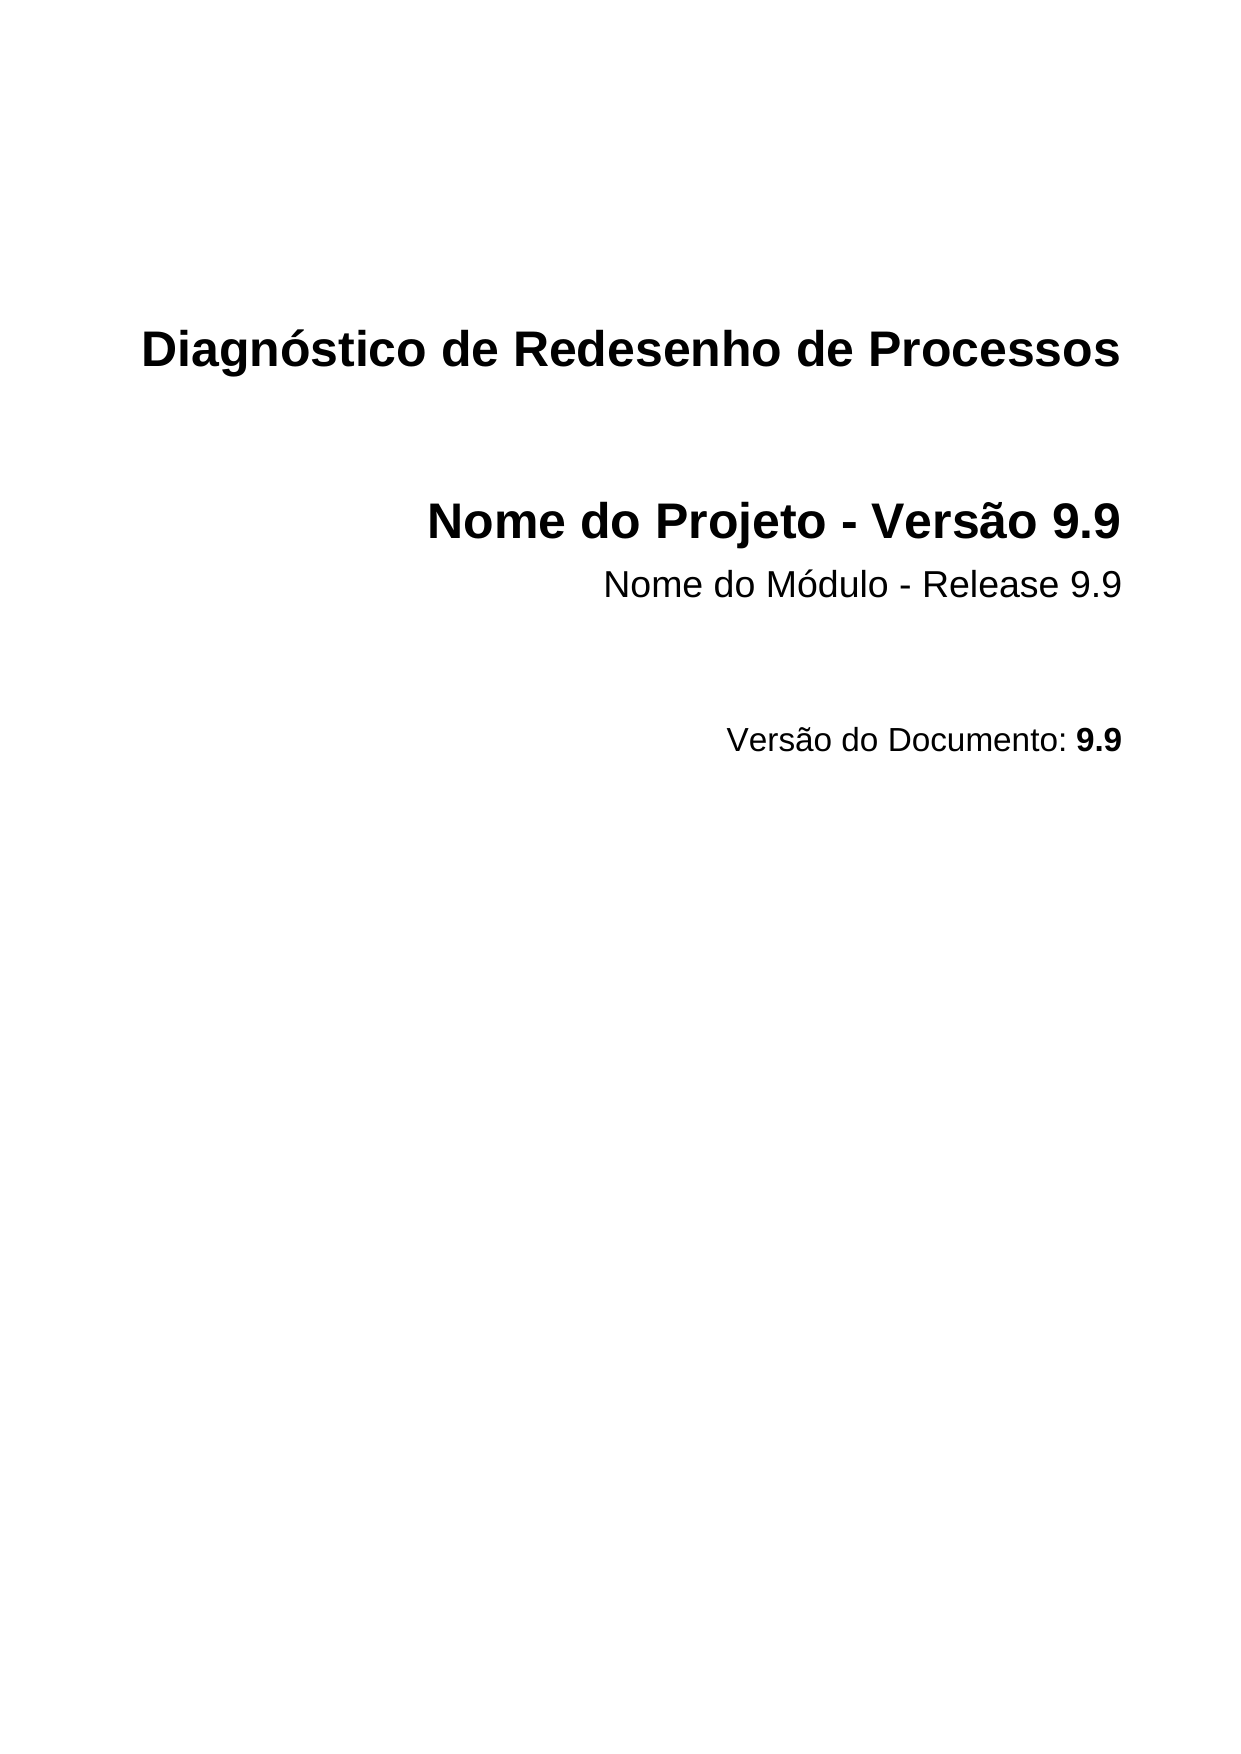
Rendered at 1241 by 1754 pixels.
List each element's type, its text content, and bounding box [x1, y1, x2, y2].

title Nome do Módulo - Release 9.9 [118, 562, 1122, 605]
title Diagnóstico de Redesenho de Processos [118, 319, 1122, 377]
text Versão do Documento: 9.9 [118, 720, 1122, 758]
title Nome do Projeto - Versão 9.9 [118, 492, 1122, 549]
